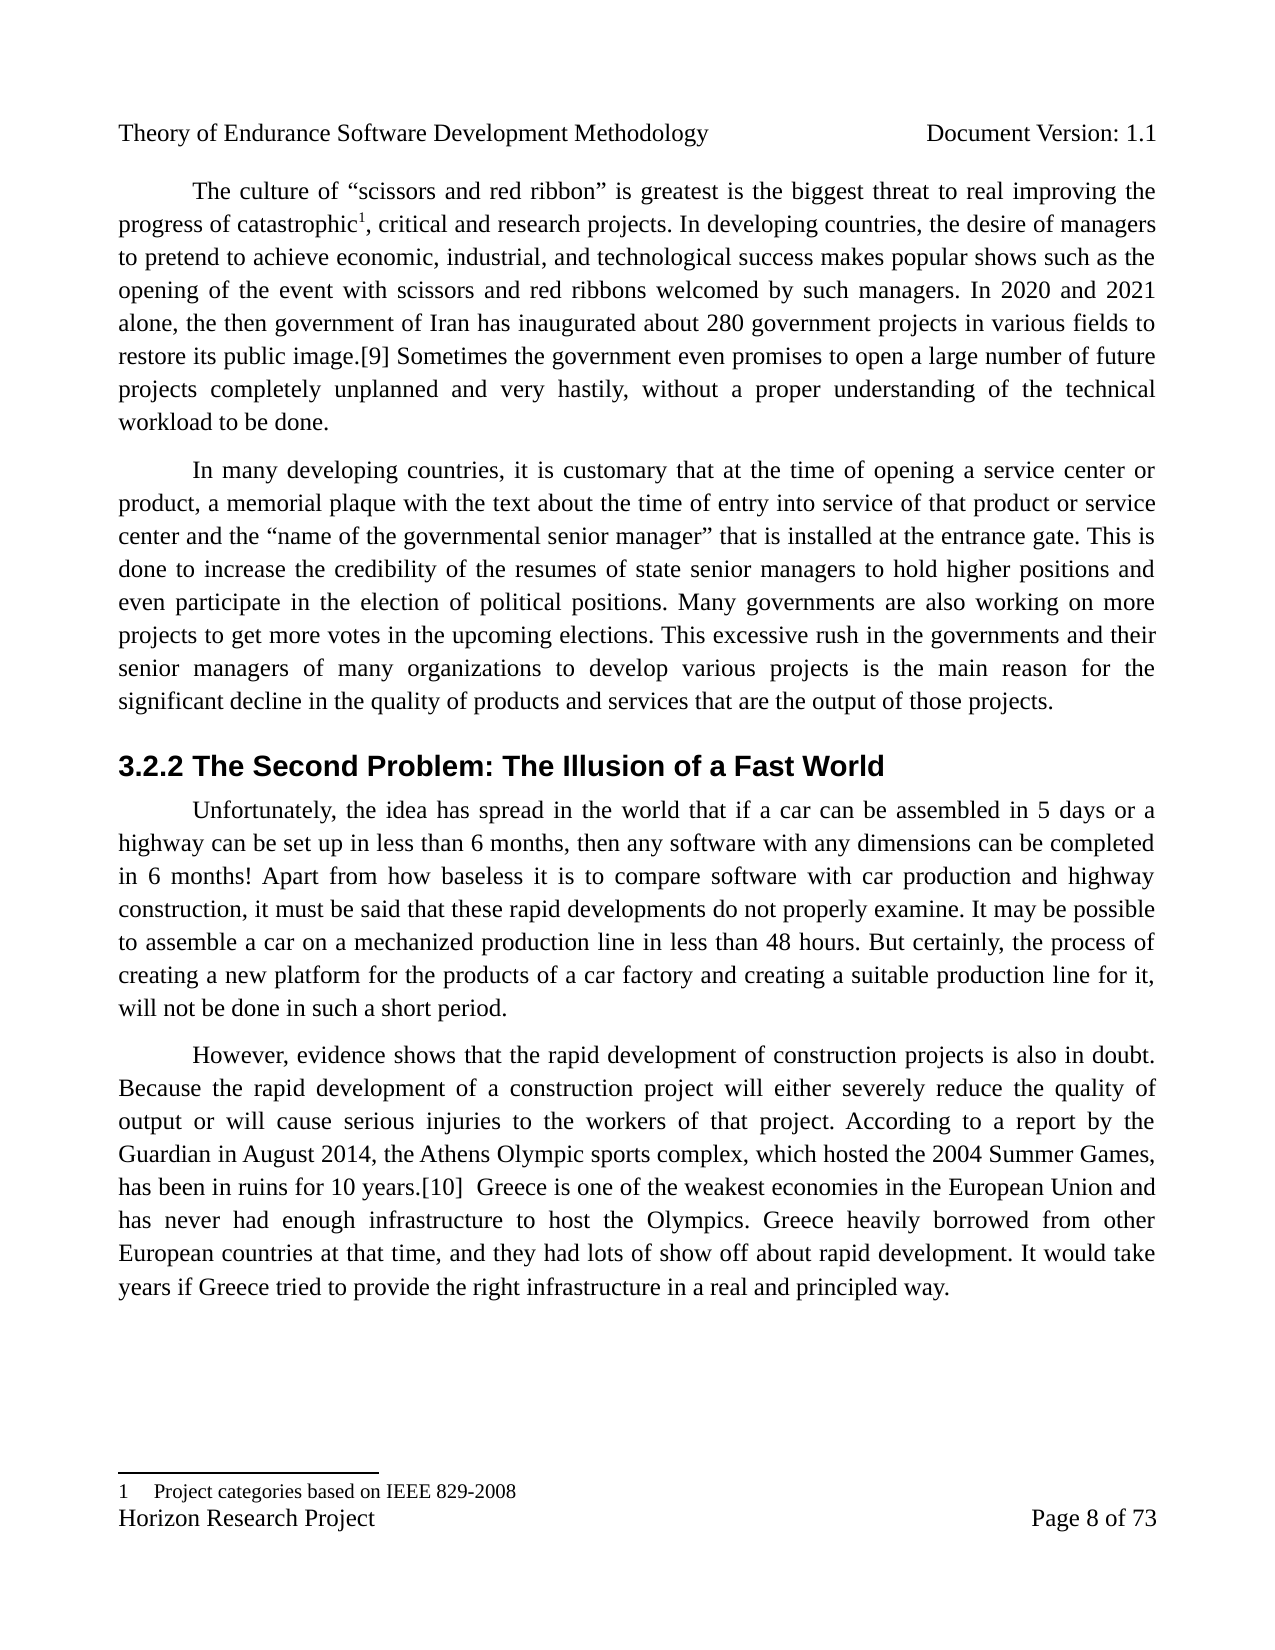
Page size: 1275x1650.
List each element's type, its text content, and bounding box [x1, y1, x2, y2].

text However, evidence shows that the rapid development of construction projects is also in doubt. Because the rapid development of a construction project will either severely reduce the quality of output or will cause serious injuries to the workers of that project. According to a report by the Guardian in August 2014, the Athens Olympic sports complex, which hosted the 2004 Summer Games, has been in ruins for 10 years.[10] Greece is one of the weakest economies in the European Union and has never had enough infrastructure to host the Olympics. Greece heavily borrowed from other European countries at that time, and they had lots of show off about rapid development. It would take years if Greece tried to provide the right infrastructure in a real and principled way. [118, 1040, 1157, 1300]
subtitle The Second Problem: The Illusion of a Fast World [118, 748, 1157, 782]
text In many developing countries, it is customary that at the time of opening a service center or product, a memorial plaque with the text about the time of entry into service of that product or service center and the “name of the governmental senior manager” that is installed at the entrance gate. This is done to increase the credibility of the resumes of state senior managers to hold higher positions and even participate in the election of political positions. Many governments are also working on more projects to get more votes in the upcoming elections. This excessive rush in the governments and their senior managers of many organizations to develop various projects is the main reason for the significant decline in the quality of products and services that are the output of those projects. [118, 455, 1157, 715]
text The culture of “scissors and red ribbon” is greatest is the biggest threat to real improving the progress of catastrophic, critical and research projects. In developing countries, the desire of managers to pretend to achieve economic, industrial, and technological success makes popular shows such as the opening of the event with scissors and red ribbons welcomed by such managers. In 2020 and 2021 alone, the then government of Iran has inaugurated about 280 government projects in various fields to restore its public image.[9] Sometimes the government even promises to open a large number of future projects completely unplanned and very hastily, without a proper understanding of the technical workload to be done. [118, 176, 1157, 436]
text Project categories based on IEEE 829-2008 [118, 1479, 1157, 1503]
text Unfortunately, the idea has spread in the world that if a car can be assembled in 5 days or a highway can be set up in less than 6 months, then any software with any dimensions can be completed in 6 months! Apart from how baseless it is to compare software with car production and highway construction, it must be said that these rapid developments do not properly examine. It may be possible to assemble a car on a mechanized production line in less than 48 hours. But certainly, the process of creating a new platform for the products of a car factory and creating a suitable production line for it, will not be done in such a short period. [118, 795, 1157, 1022]
